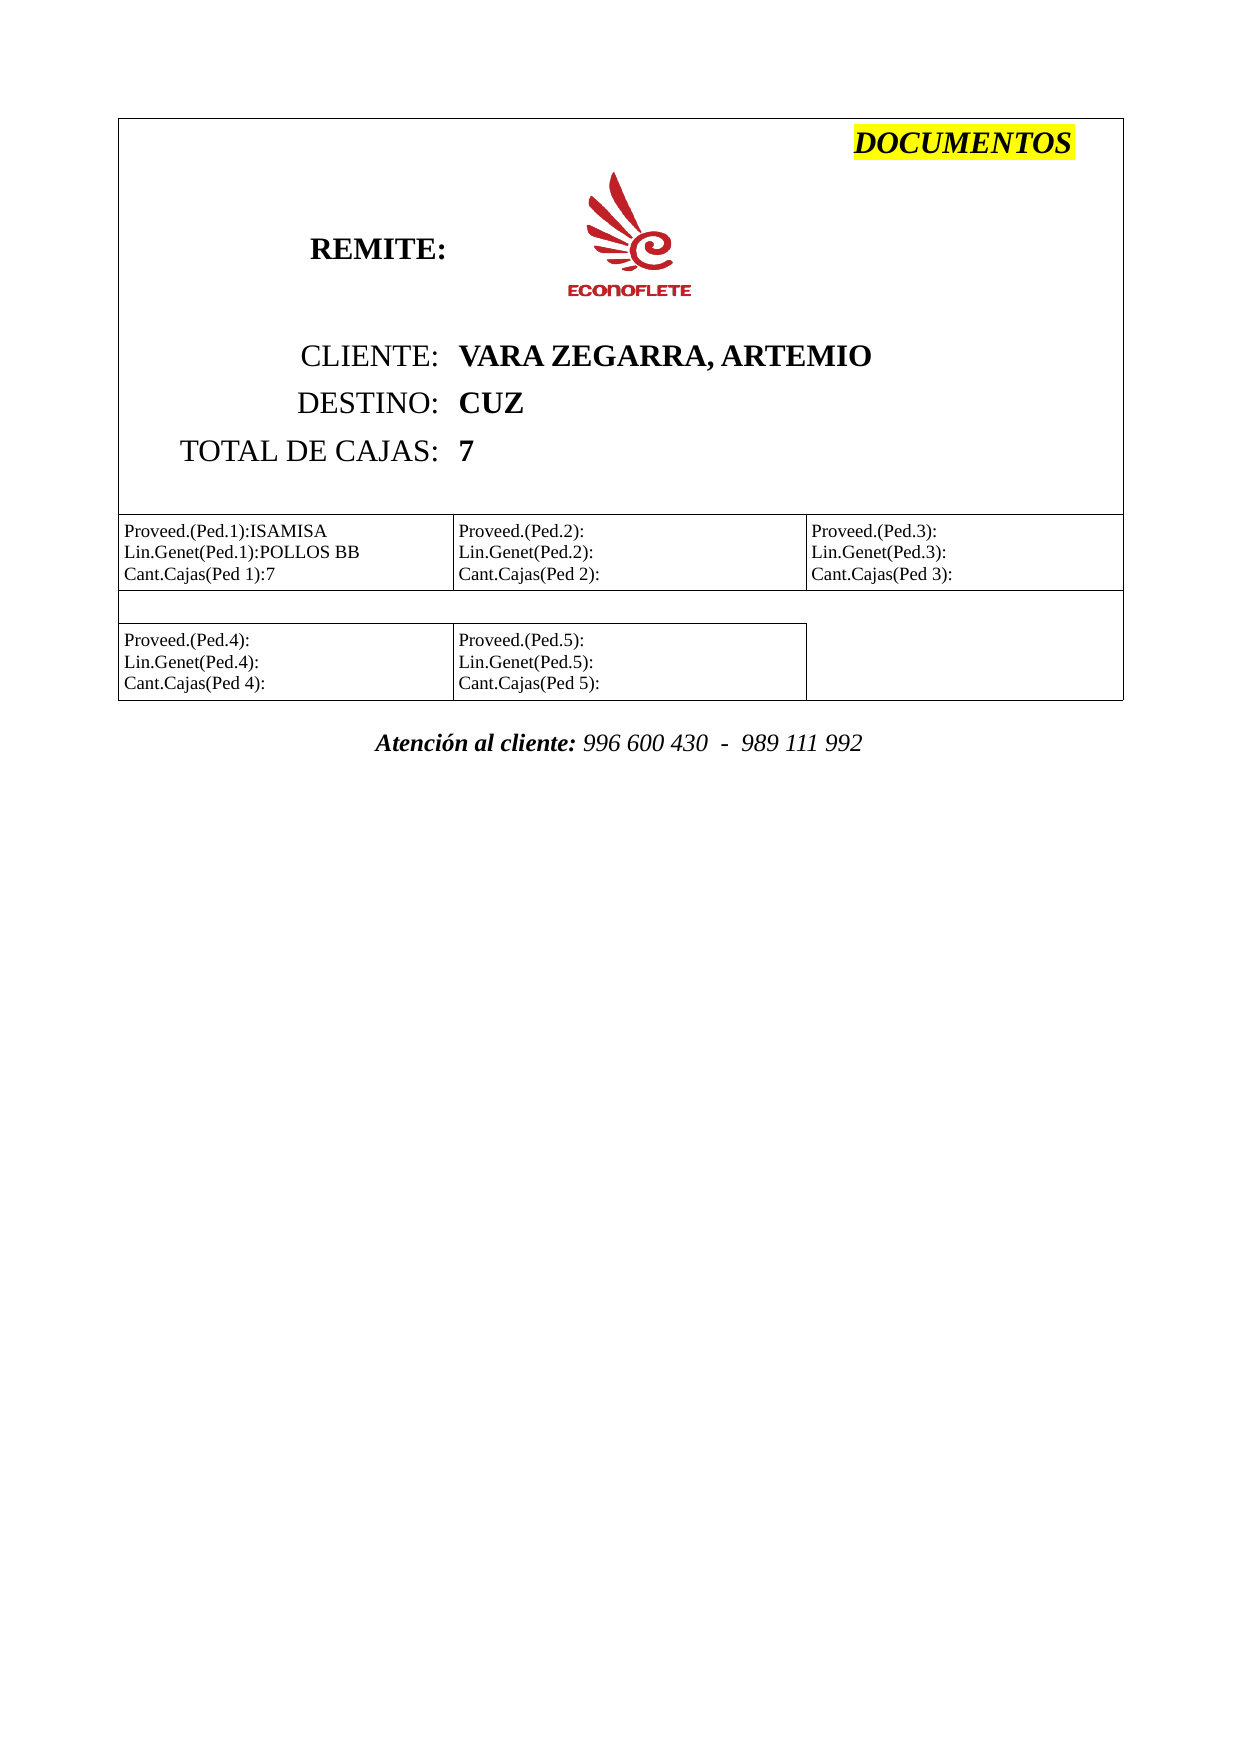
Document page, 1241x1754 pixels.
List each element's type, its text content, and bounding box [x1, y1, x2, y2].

table_cell [119, 474, 453, 514]
table_cell DESTINO: [119, 379, 453, 426]
table_cell Proveed.(Ped.2): Lin.Genet(Ped.2): Cant.Cajas(Ped 2): [454, 515, 806, 590]
table_cell [453, 166, 806, 332]
table_cell [806, 591, 1123, 623]
table_header DOCUMENTOS [806, 119, 1123, 166]
picture [552, 171, 707, 297]
table_cell 7 [453, 426, 1123, 474]
table_cell CUZ [453, 379, 806, 426]
table_cell [806, 379, 1123, 426]
table_cell Proveed.(Ped.5): Lin.Genet(Ped.5): Cant.Cajas(Ped 5): [454, 624, 806, 699]
table_header [453, 119, 806, 166]
table_cell Proveed.(Ped.4): Lin.Genet(Ped.4): Cant.Cajas(Ped 4): [119, 624, 453, 699]
table_cell Proveed.(Ped.3): Lin.Genet(Ped.3): Cant.Cajas(Ped 3): [807, 515, 1123, 590]
table_header [119, 119, 453, 166]
table_cell [453, 591, 806, 623]
table_cell REMITE: [119, 166, 453, 332]
table_cell [807, 623, 1123, 699]
table_cell TOTAL DE CAJAS: [119, 426, 453, 474]
table_cell [119, 591, 453, 623]
table_cell VARA ZEGARRA, ARTEMIO [453, 332, 1123, 379]
table_cell Proveed.(Ped.1):ISAMISA Lin.Genet(Ped.1):POLLOS BB Cant.Cajas(Ped 1):7 [119, 515, 453, 590]
text Atención al cliente: 996 600 430 - 989 111 992 [118, 728, 1122, 757]
table_cell CLIENTE: [119, 332, 453, 379]
table_cell [453, 474, 806, 514]
table_cell [806, 166, 1123, 332]
table_cell [806, 474, 1123, 514]
